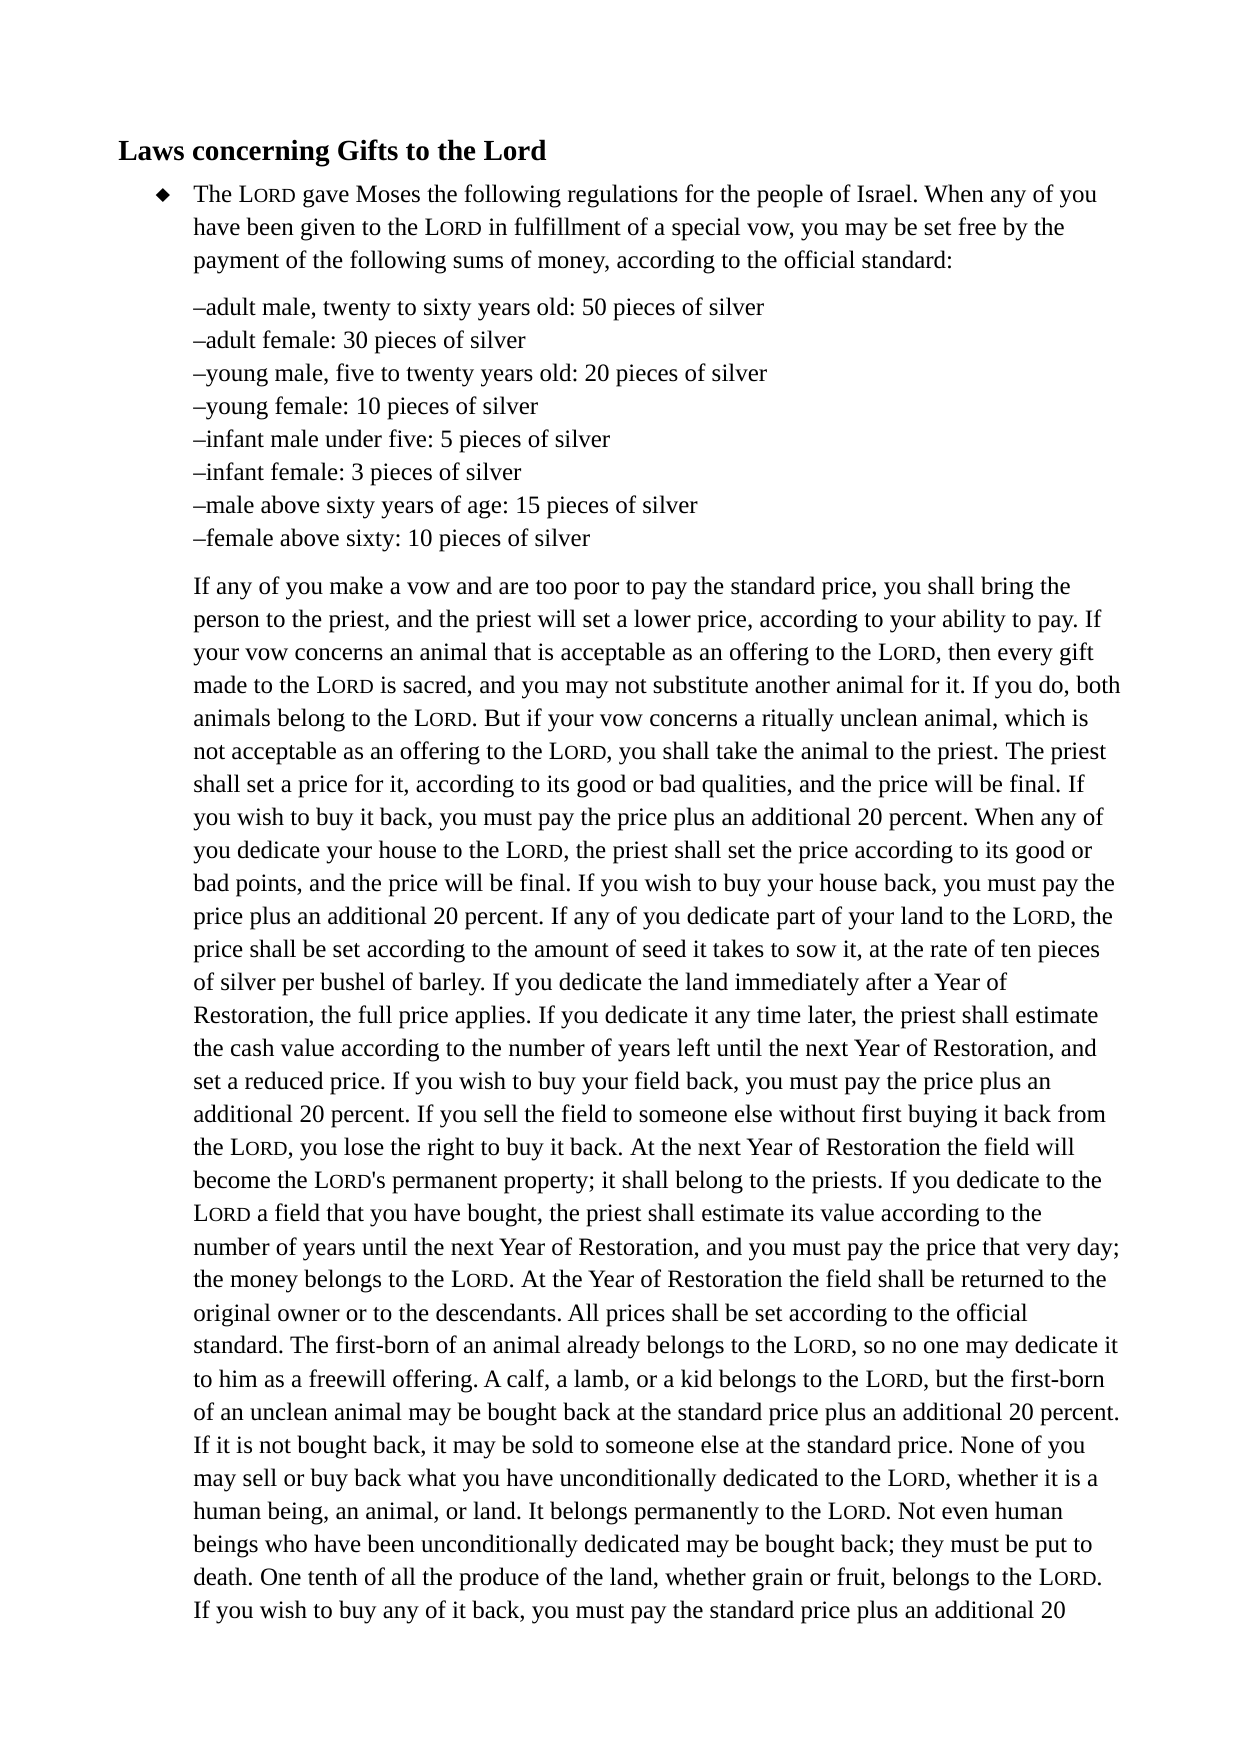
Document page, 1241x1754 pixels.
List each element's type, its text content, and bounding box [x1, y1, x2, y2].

list –adult male, twenty to sixty years old: 50 pieces of silver –adult female: 30 pieces of silver –young male, five to twenty years old: 20 pieces of silver –young female: 10 pieces of silver –infant male under five: 5 pieces of silver –infant female: 3 pieces of silver –male above sixty years of age: 15 pieces of silver –female above sixty: 10 pieces of silver [156, 292, 1122, 552]
subtitle Laws concerning Gifts to the Lord [118, 133, 1122, 166]
list If any of you make a vow and are too poor to pay the standard price, you shall bring the person to the priest, and the priest will set a lower price, according to your ability to pay. If your vow concerns an animal that is acceptable as an offering to the Lord, then every gift made to the Lord is sacred, and you may not substitute another animal for it. If you do, both animals belong to the Lord. But if your vow concerns a ritually unclean animal, which is not acceptable as an offering to the Lord, you shall take the animal to the priest. The priest shall set a price for it, according to its good or bad qualities, and the price will be final. If you wish to buy it back, you must pay the price plus an additional 20 percent. When any of you dedicate your house to the Lord, the priest shall set the price according to its good or bad points, and the price will be final. If you wish to buy your house back, you must pay the price plus an additional 20 percent. If any of you dedicate part of your land to the Lord, the price shall be set according to the amount of seed it takes to sow it, at the rate of ten pieces of silver per bushel of barley. If you dedicate the land immediately after a Year of Restoration, the full price applies. If you dedicate it any time later, the priest shall estimate the cash value according to the number of years left until the next Year of Restoration, and set a reduced price. If you wish to buy your field back, you must pay the price plus an additional 20 percent. If you sell the field to someone else without first buying it back from the Lord, you lose the right to buy it back. At the next Year of Restoration the field will become the Lord's permanent property; it shall belong to the priests. If you dedicate to the Lord a field that you have bought, the priest shall estimate its value according to the number of years until the next Year of Restoration, and you must pay the price that very day; the money belongs to the Lord. At the Year of Restoration the field shall be returned to the original owner or to the descendants. All prices shall be set according to the official standard. The first-born of an animal already belongs to the Lord, so no one may dedicate it to him as a freewill offering. A calf, a lamb, or a kid belongs to the Lord, but the first-born of an unclean animal may be bought back at the standard price plus an additional 20 percent. If it is not bought back, it may be sold to someone else at the standard price. None of you may sell or buy back what you have unconditionally dedicated to the Lord, whether it is a human being, an animal, or land. It belongs permanently to the Lord. Not even human beings who have been unconditionally dedicated may be bought back; they must be put to death. One tenth of all the produce of the land, whether grain or fruit, belongs to the Lord. If you wish to buy any of it back, you must pay the standard price plus an additional 20 [156, 571, 1122, 1623]
list The Lord gave Moses the following regulations for the people of Israel. When any of you have been given to the Lord in fulfillment of a special vow, you may be set free by the payment of the following sums of money, according to the official standard: [156, 179, 1122, 273]
